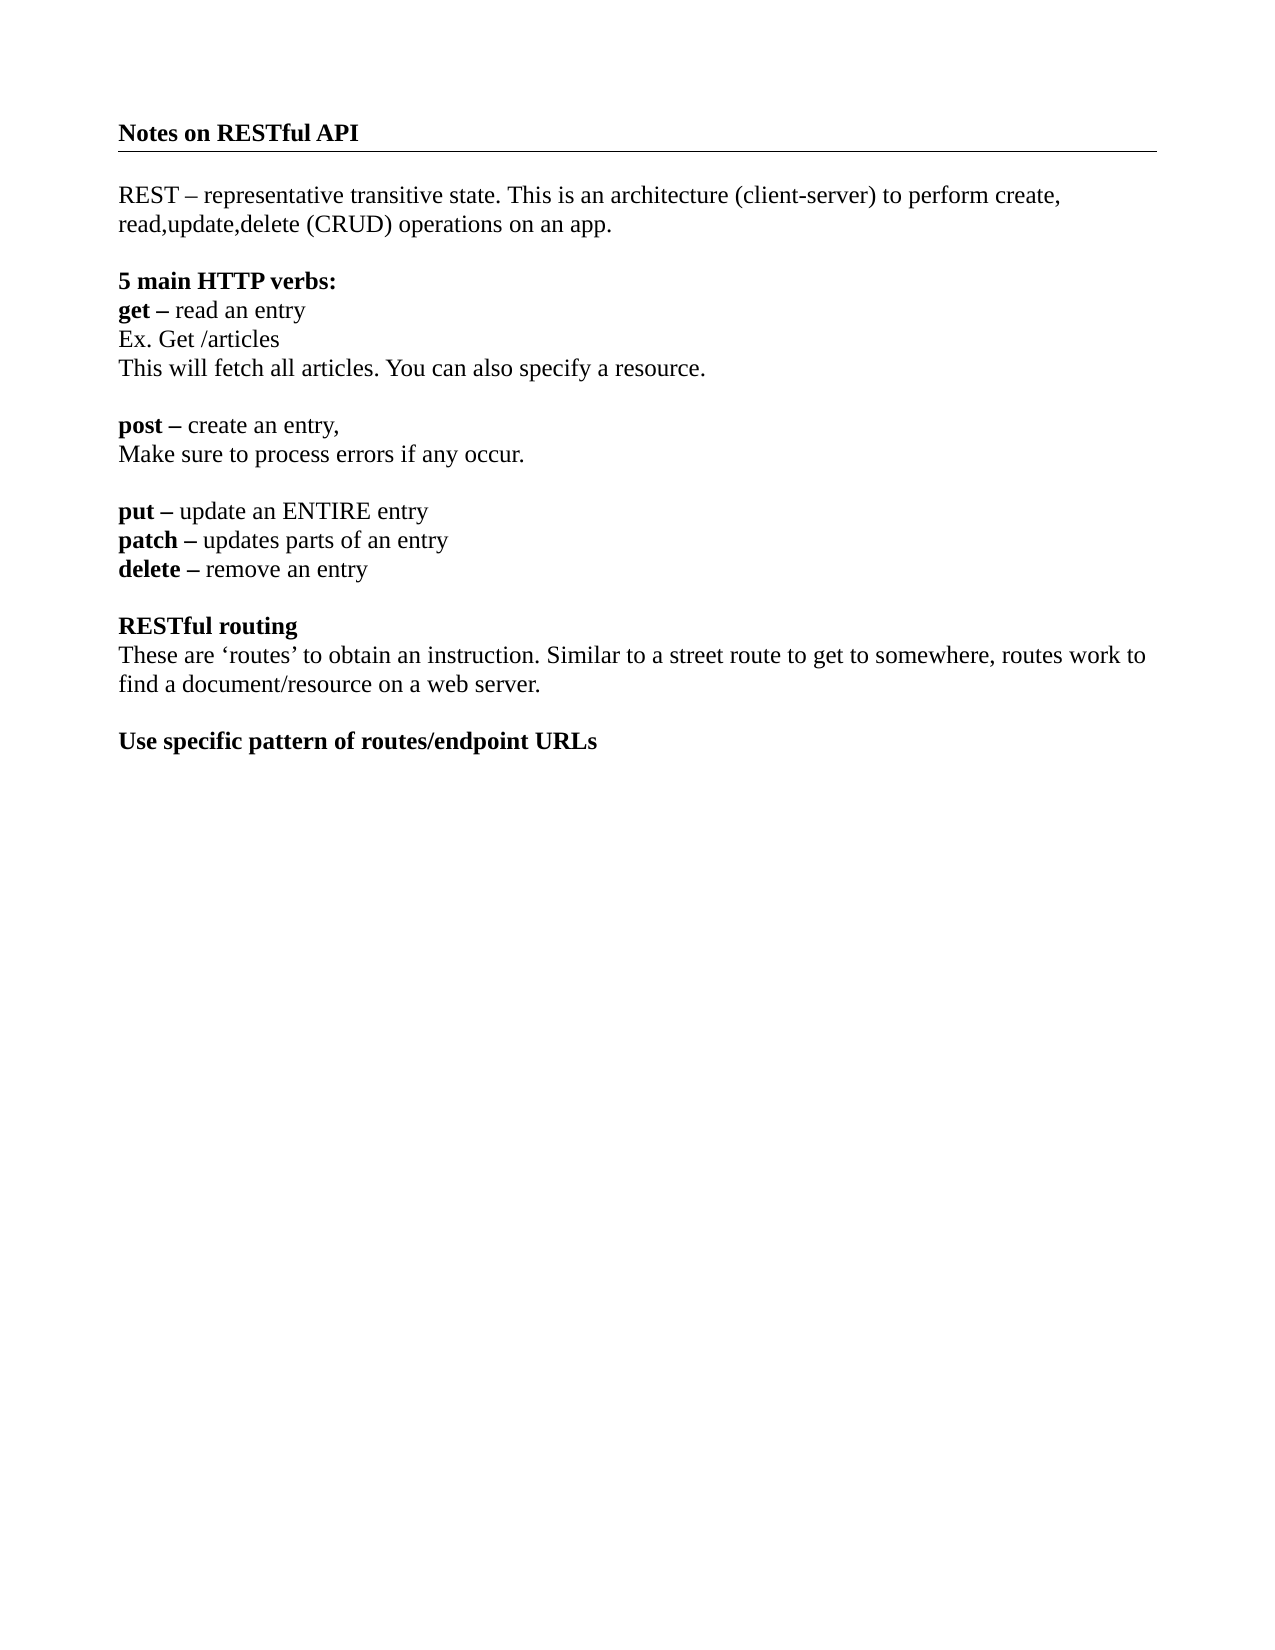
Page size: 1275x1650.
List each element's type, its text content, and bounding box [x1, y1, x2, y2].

text REST – representative transitive state. This is an architecture (client-server) to perform create, read,update,delete (CRUD) operations on an app. [118, 180, 1157, 238]
text RESTful routing [118, 611, 1157, 640]
text Make sure to process errors if any occur. [118, 439, 1157, 468]
text put – update an ENTIRE entry [118, 496, 1157, 525]
text These are ‘routes’ to obtain an instruction. Similar to a street route to get to somewhere, routes work to find a document/resource on a web server. [118, 640, 1157, 698]
text 5 main HTTP verbs: [118, 266, 1157, 295]
text post – create an entry, [118, 410, 1157, 439]
text delete – remove an entry [118, 554, 1157, 583]
text get – read an entry [118, 295, 1157, 324]
text patch – updates parts of an entry [118, 525, 1157, 554]
text This will fetch all articles. You can also specify a resource. [118, 353, 1157, 381]
text Use specific pattern of routes/endpoint URLs [118, 726, 1157, 755]
text Notes on RESTful API [118, 118, 1157, 151]
text Ex. Get /articles [118, 324, 1157, 353]
